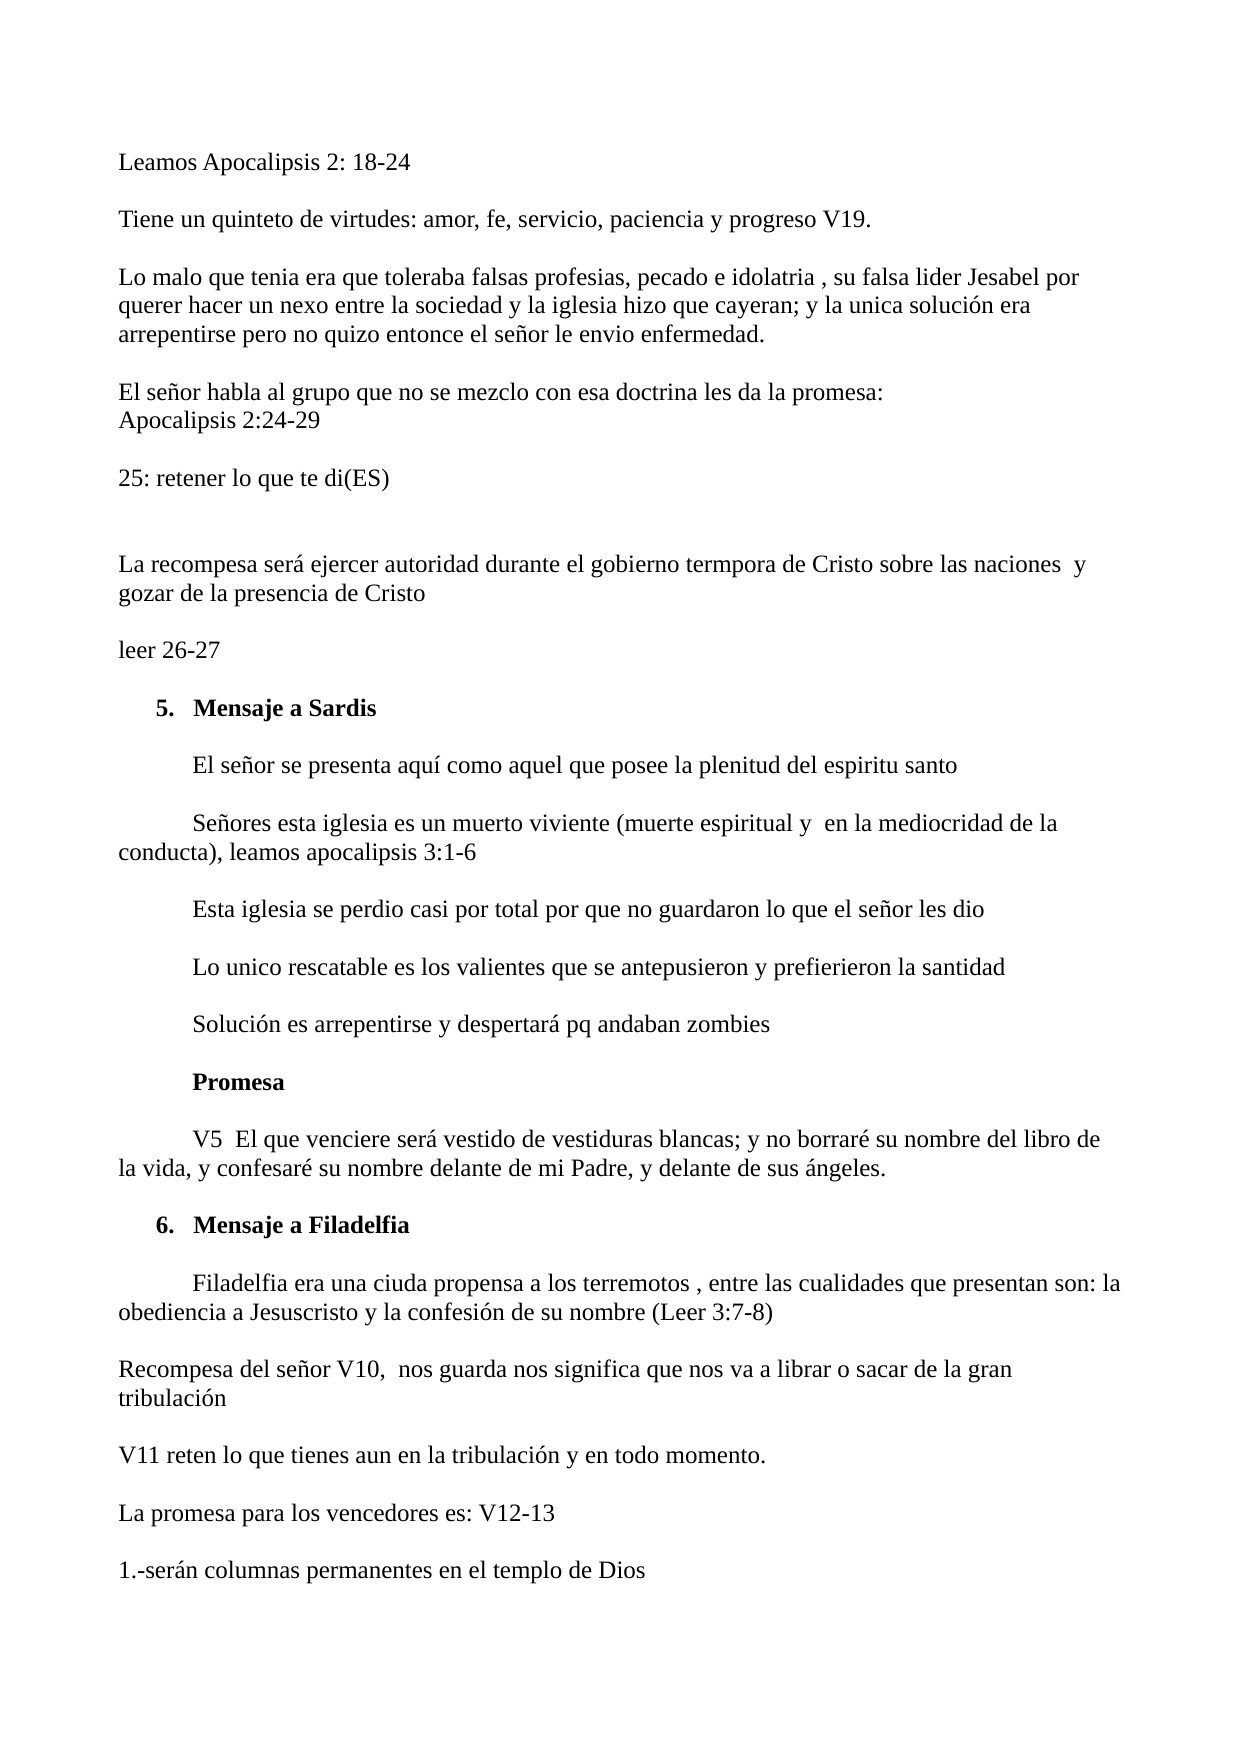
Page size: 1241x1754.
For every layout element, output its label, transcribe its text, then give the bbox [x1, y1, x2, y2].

text Esta iglesia se perdio casi por total por que no guardaron lo que el señor les dio [118, 894, 1122, 923]
text V5 El que venciere será vestido de vestiduras blancas; y no borraré su nombre del libro de la vida, y confesaré su nombre delante de mi Padre, y delante de sus ángeles. [118, 1124, 1122, 1182]
text Promesa [118, 1067, 1122, 1096]
text Filadelfia era una ciuda propensa a los terremotos , entre las cualidades que presentan son: la obediencia a Jesuscristo y la confesión de su nombre (Leer 3:7-8) [118, 1268, 1122, 1326]
text Solución es arrepentirse y despertará pq andaban zombies [118, 1009, 1122, 1038]
text V11 reten lo que tienes aun en la tribulación y en todo momento. [118, 1441, 1122, 1469]
text Apocalipsis 2:24-29 [118, 406, 1122, 434]
text La recompesa será ejercer autoridad durante el gobierno termpora de Cristo sobre las naciones y gozar de la presencia de Cristo [118, 549, 1122, 607]
text Señores esta iglesia es un muerto viviente (muerte espiritual y en la mediocridad de la conducta), leamos apocalipsis 3:1-6 [118, 808, 1122, 866]
text Leamos Apocalipsis 2: 18-24 [118, 147, 1122, 176]
list Mensaje a Filadelfia [156, 1211, 1122, 1239]
text El señor se presenta aquí como aquel que posee la plenitud del espiritu santo [118, 751, 1122, 779]
text leer 26-27 [118, 636, 1122, 664]
text Recompesa del señor V10, nos guarda nos significa que nos va a librar o sacar de la gran tribulación [118, 1354, 1122, 1412]
text Tiene un quinteto de virtudes: amor, fe, servicio, paciencia y progreso V19. [118, 204, 1122, 233]
text El señor habla al grupo que no se mezclo con esa doctrina les da la promesa: [118, 377, 1122, 406]
text Lo unico rescatable es los valientes que se antepusieron y prefierieron la santidad [118, 952, 1122, 981]
list Mensaje a Sardis [156, 693, 1122, 722]
text La promesa para los vencedores es: V12-13 [118, 1498, 1122, 1527]
text 1.-serán columnas permanentes en el templo de Dios [118, 1556, 1122, 1584]
text Lo malo que tenia era que toleraba falsas profesias, pecado e idolatria , su falsa lider Jesabel por querer hacer un nexo entre la sociedad y la iglesia hizo que cayeran; y la unica solución era arrepentirse pero no quizo entonce el señor le envio enfermedad. [118, 262, 1122, 348]
text 25: retener lo que te di(ES) [118, 463, 1122, 492]
